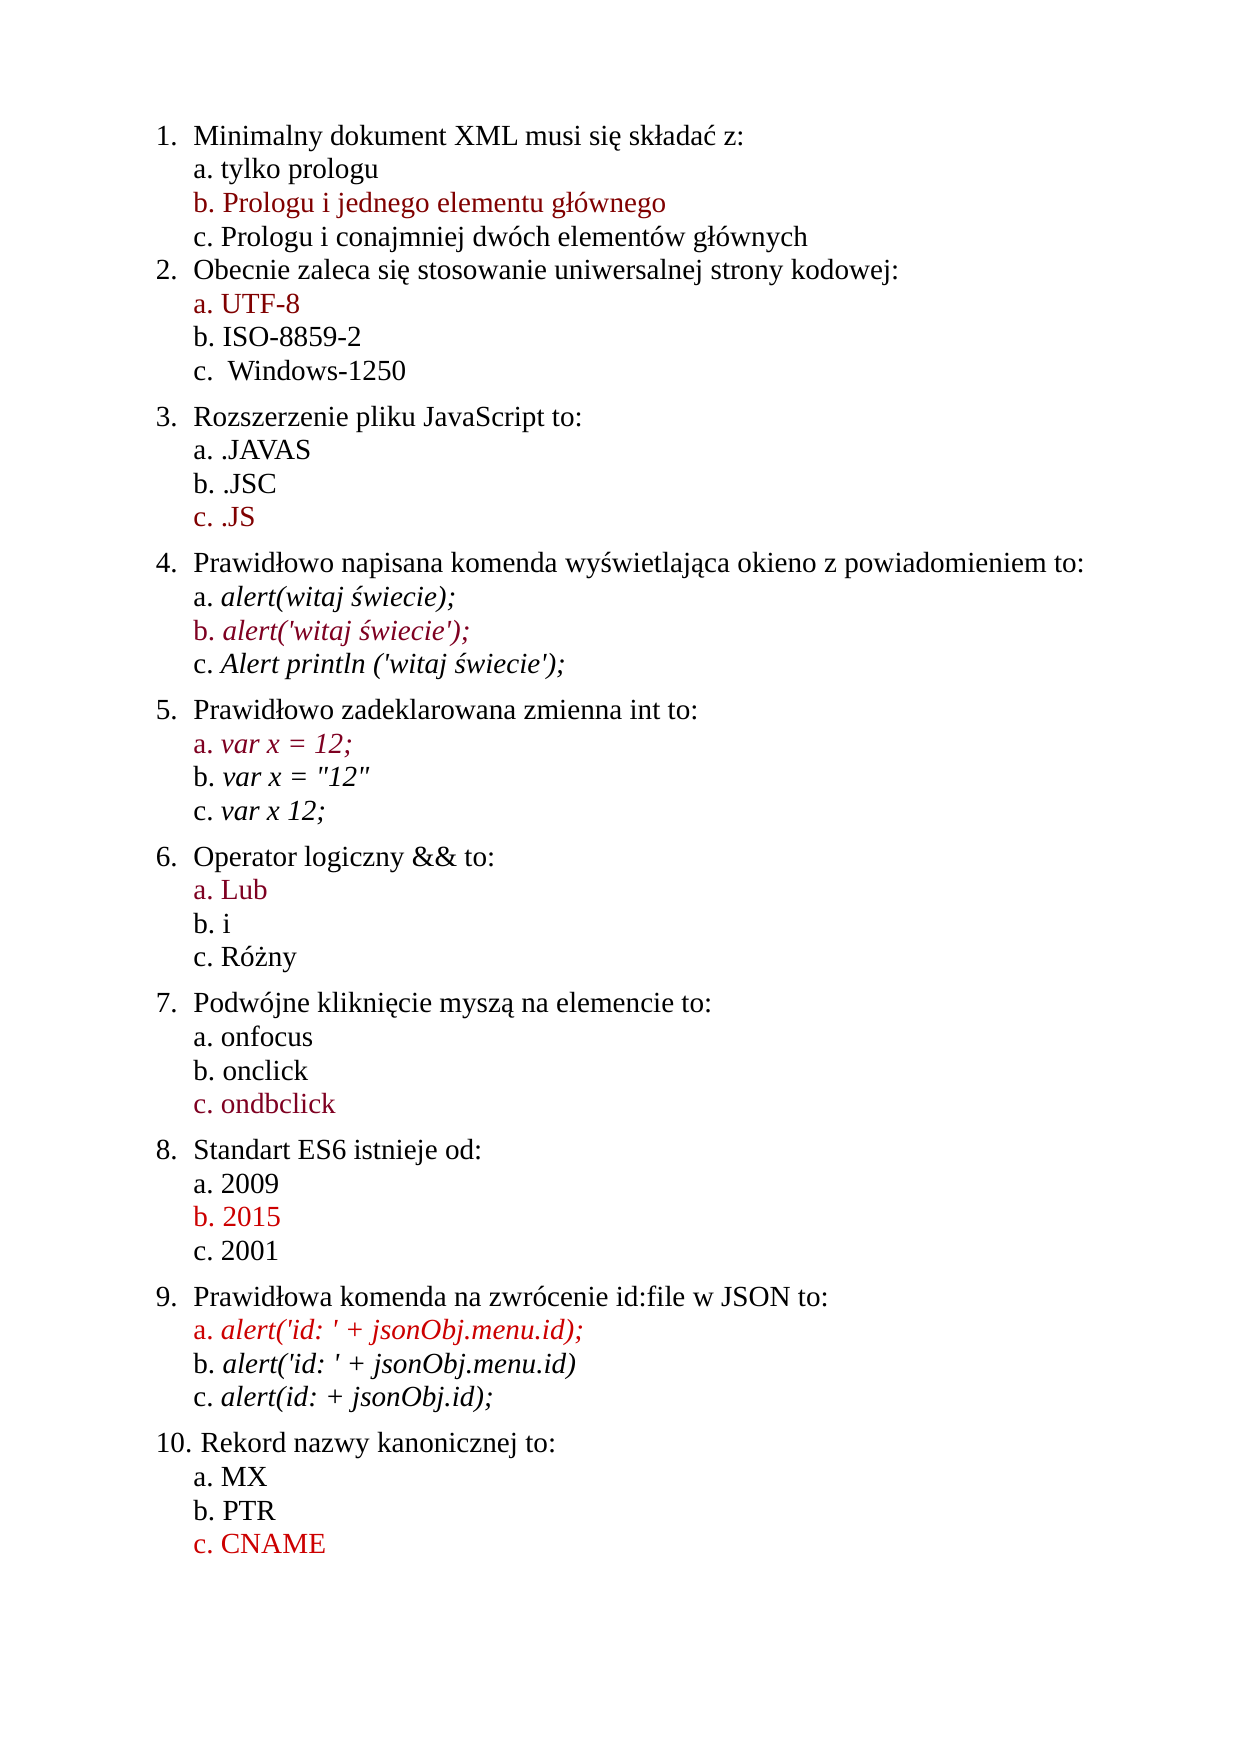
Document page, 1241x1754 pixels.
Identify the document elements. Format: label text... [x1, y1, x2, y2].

list Podwójne kliknięcie myszą na elemencie to: a. onfocus b. onclick c. ondbclick [156, 986, 1122, 1120]
list Rozszerzenie pliku JavaScript to: a. .JAVAS b. .JSC c. .JS [156, 399, 1122, 533]
list Prawidłowo napisana komenda wyświetlająca okieno z powiadomieniem to: a. alert(witaj świecie); b. alert('witaj świecie'); c. Alert println ('witaj świecie'); [156, 546, 1122, 680]
list a. tylko prologu b. Prologu i jednego elementu głównego c. Prologu i conajmniej dwóch elementów głównych [156, 152, 1122, 252]
list Operator logiczny && to: a. Lub b. i c. Różny [156, 839, 1122, 973]
list Rekord nazwy kanonicznej to: a. MX b. PTR c. CNAME [156, 1426, 1122, 1560]
list Obecnie zaleca się stosowanie uniwersalnej strony kodowej: a. UTF-8 b. ISO-8859-2 c. Windows-1250 [156, 252, 1122, 386]
list Standart ES6 istnieje od: a. 2009 b. 2015 c. 2001 [156, 1132, 1122, 1266]
list Prawidłowo zadeklarowana zmienna int to: a. var x = 12; b. var x = "12" c. var x 12; [156, 692, 1122, 826]
list Prawidłowa komenda na zwrócenie id:file w JSON to: a. alert('id: ' + jsonObj.menu.id); b. alert('id: ' + jsonObj.menu.id) c. alert(id: + jsonObj.id); [156, 1279, 1122, 1413]
list Minimalny dokument XML musi się składać z: [156, 118, 1122, 152]
